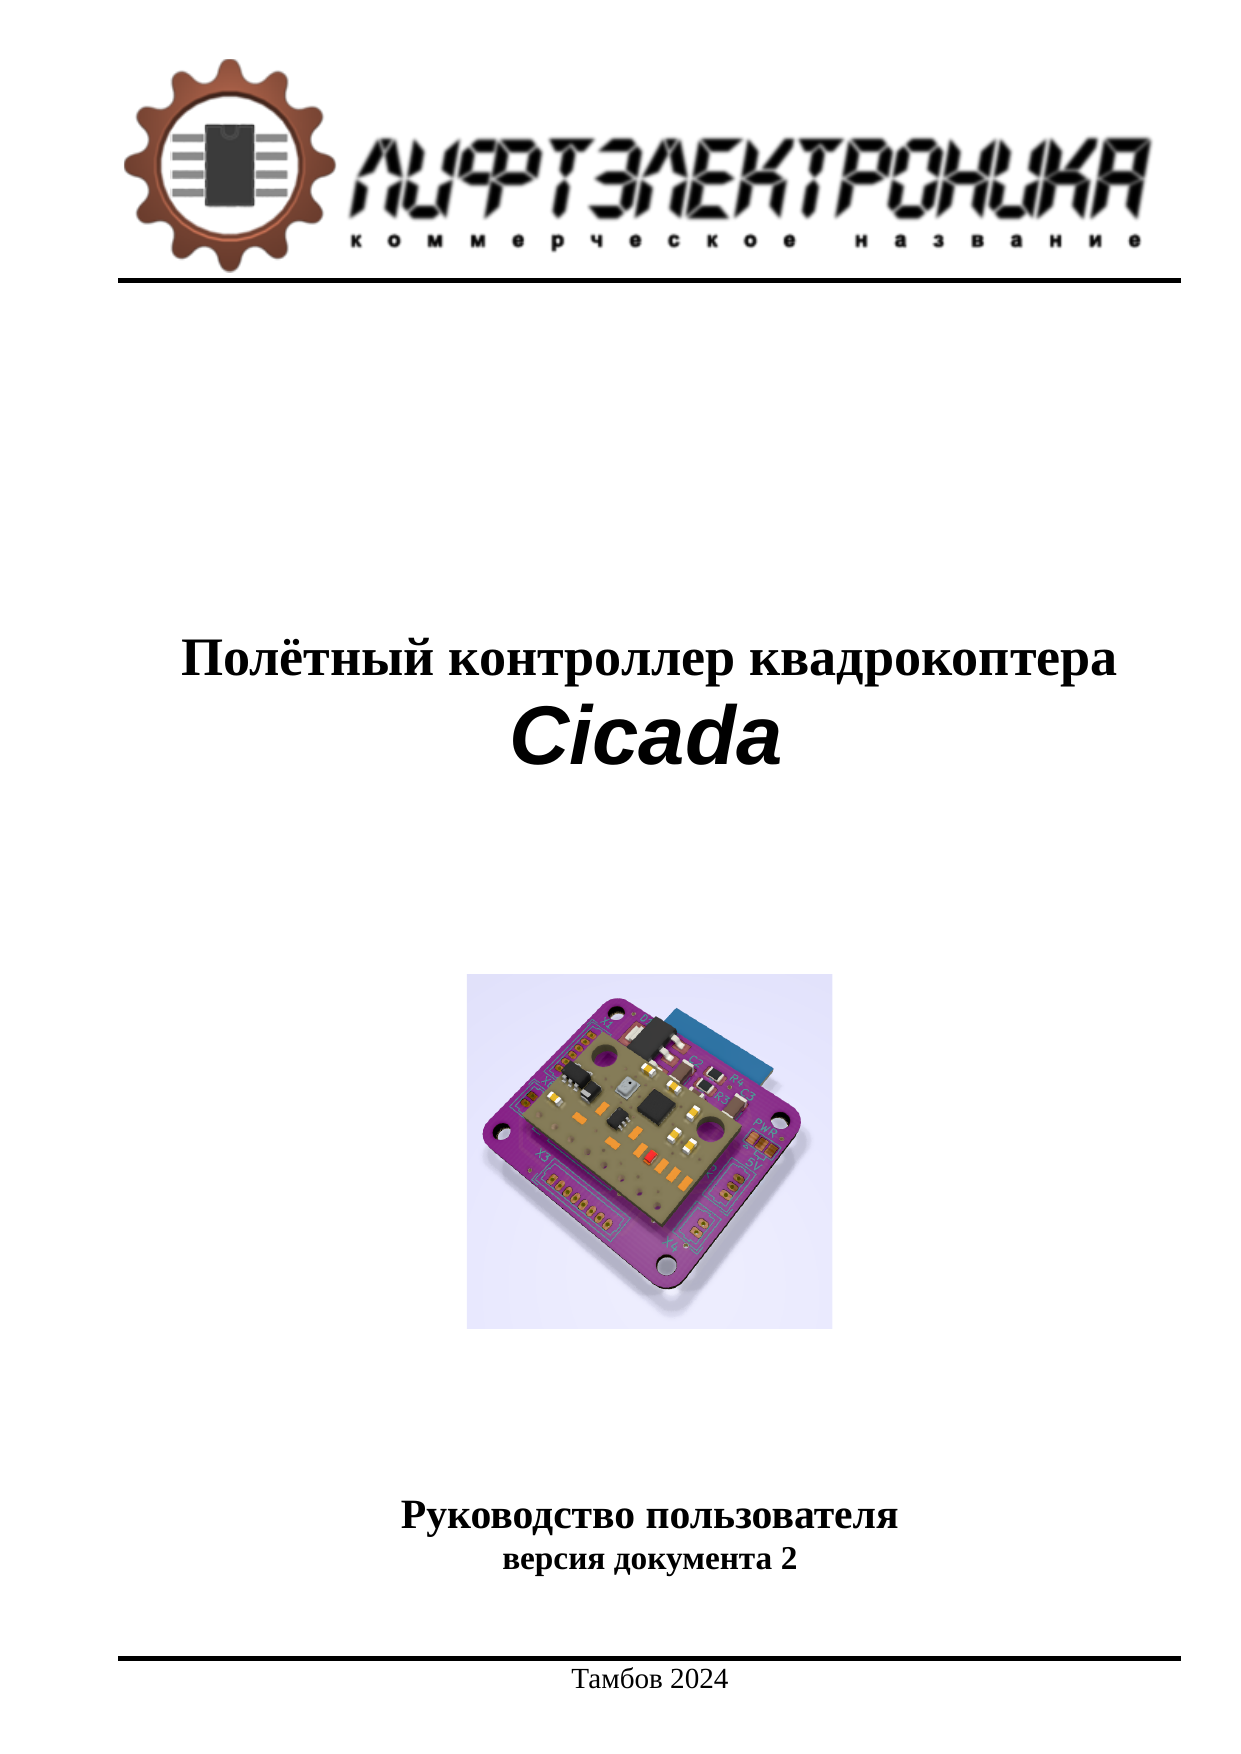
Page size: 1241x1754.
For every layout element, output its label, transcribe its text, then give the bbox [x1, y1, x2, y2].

text Руководство пользователя [118, 1490, 1181, 1538]
text Cicada [118, 687, 1181, 782]
text Полётный контроллер квадрокоптера [118, 624, 1181, 687]
picture [466, 974, 833, 1329]
picture [123, 59, 1176, 273]
text версия документа 2 [118, 1538, 1181, 1576]
